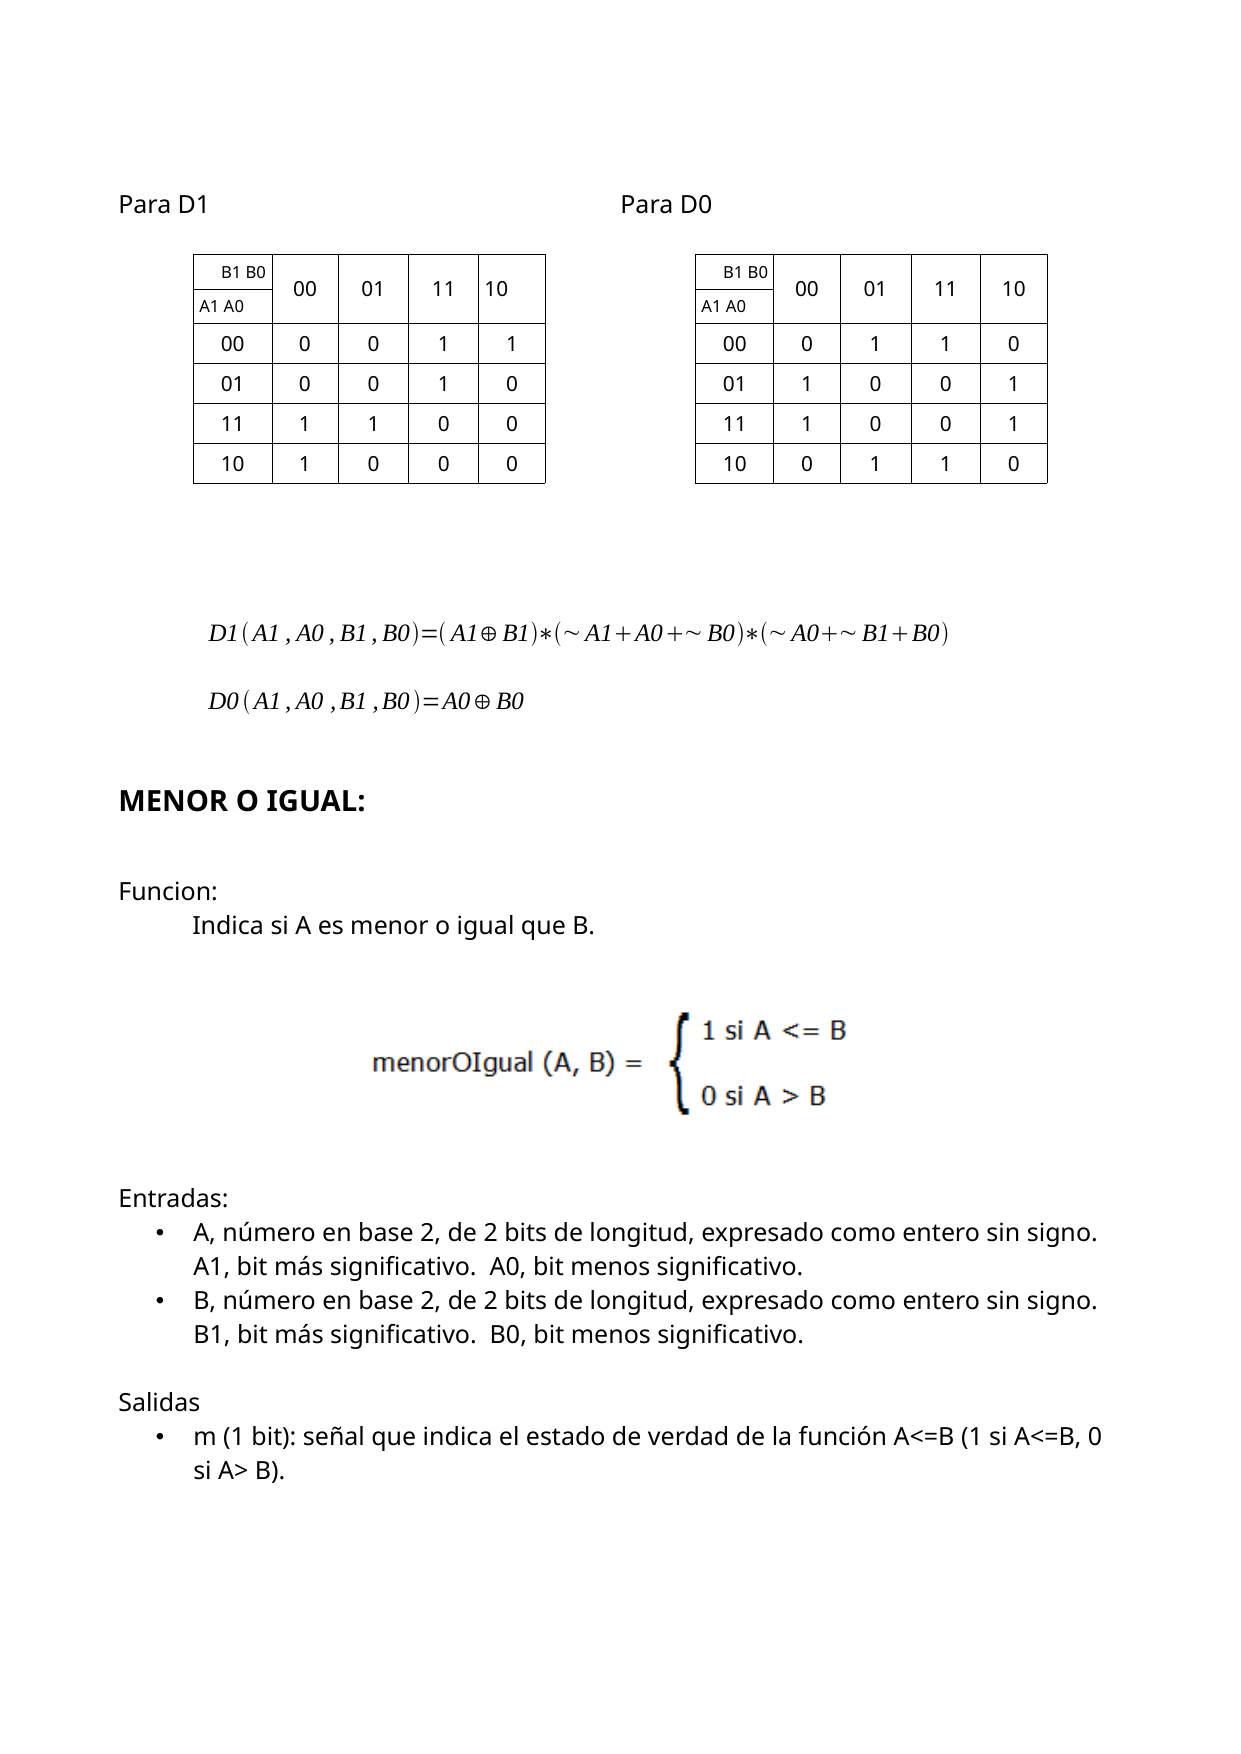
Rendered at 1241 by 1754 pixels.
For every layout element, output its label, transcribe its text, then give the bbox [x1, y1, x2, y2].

table_header 00 [774, 255, 840, 323]
table_cell 0 [339, 364, 408, 403]
table_cell 1 [273, 404, 338, 443]
table_cell 0 [981, 324, 1047, 363]
table_cell 10 [696, 444, 773, 483]
table_cell 0 [841, 364, 911, 403]
table_cell 0 [339, 324, 408, 363]
table_header B1 B0 [194, 255, 272, 289]
table_cell 0 [273, 324, 338, 363]
table_cell 0 [339, 444, 408, 483]
text Funcion: [118, 874, 1122, 908]
table_header 01 [841, 255, 911, 323]
text Indica si A es menor o igual que B. [118, 908, 1122, 942]
table_header 11 [409, 255, 478, 323]
table_header 11 [912, 255, 980, 323]
table_cell 0 [841, 404, 911, 443]
table_cell 00 [696, 324, 773, 363]
table_cell 0 [479, 364, 545, 403]
table_cell 0 [774, 324, 840, 363]
table_cell 0 [774, 444, 840, 483]
table_header 00 [273, 255, 338, 323]
table_cell 1 [339, 404, 408, 443]
text Para D1 [118, 186, 620, 220]
table_cell 1 [273, 444, 338, 483]
subtitle MENOR O IGUAL: [118, 781, 1122, 820]
table_cell A1 A0 [194, 290, 272, 323]
table_header 01 [339, 255, 408, 323]
table_cell 0 [912, 404, 980, 443]
table_cell 1 [479, 324, 545, 363]
text Salidas [118, 1385, 1122, 1419]
table_cell 1 [409, 364, 478, 403]
table_cell 0 [479, 404, 545, 443]
table_cell 0 [479, 444, 545, 483]
list B, número en base 2, de 2 bits de longitud, expresado como entero sin signo. B1, bit más significativo. B0, bit menos significativo. [156, 1283, 1122, 1351]
table_cell 0 [273, 364, 338, 403]
table_header 10 [479, 255, 545, 323]
table_cell 0 [912, 364, 980, 403]
table_cell 0 [981, 444, 1047, 483]
table_cell A1 A0 [696, 290, 773, 323]
table_header B1 B0 [696, 255, 773, 289]
table_cell 1 [981, 404, 1047, 443]
table_cell 1 [774, 364, 840, 403]
table_cell 01 [696, 364, 773, 403]
table_cell 0 [409, 444, 478, 483]
list m (1 bit): señal que indica el estado de verdad de la función A<=B (1 si A<=B, 0 si A> B). [156, 1419, 1122, 1487]
table_cell 01 [194, 364, 272, 403]
table_header 10 [981, 255, 1047, 323]
table_cell 1 [409, 324, 478, 363]
table_cell 11 [696, 404, 773, 443]
table_cell 1 [841, 444, 911, 483]
table_cell 0 [409, 404, 478, 443]
table_cell 1 [841, 324, 911, 363]
table_cell 1 [912, 324, 980, 363]
table_cell 1 [774, 404, 840, 443]
table_cell 10 [194, 444, 272, 483]
text Para D0 [620, 186, 1122, 220]
table_cell 11 [194, 404, 272, 443]
table_cell 00 [194, 324, 272, 363]
table_cell 1 [981, 364, 1047, 403]
list A, número en base 2, de 2 bits de longitud, expresado como entero sin signo. A1, bit más significativo. A0, bit menos significativo. [156, 1214, 1122, 1283]
table_cell 1 [912, 444, 980, 483]
text Entradas: [118, 1181, 1122, 1214]
